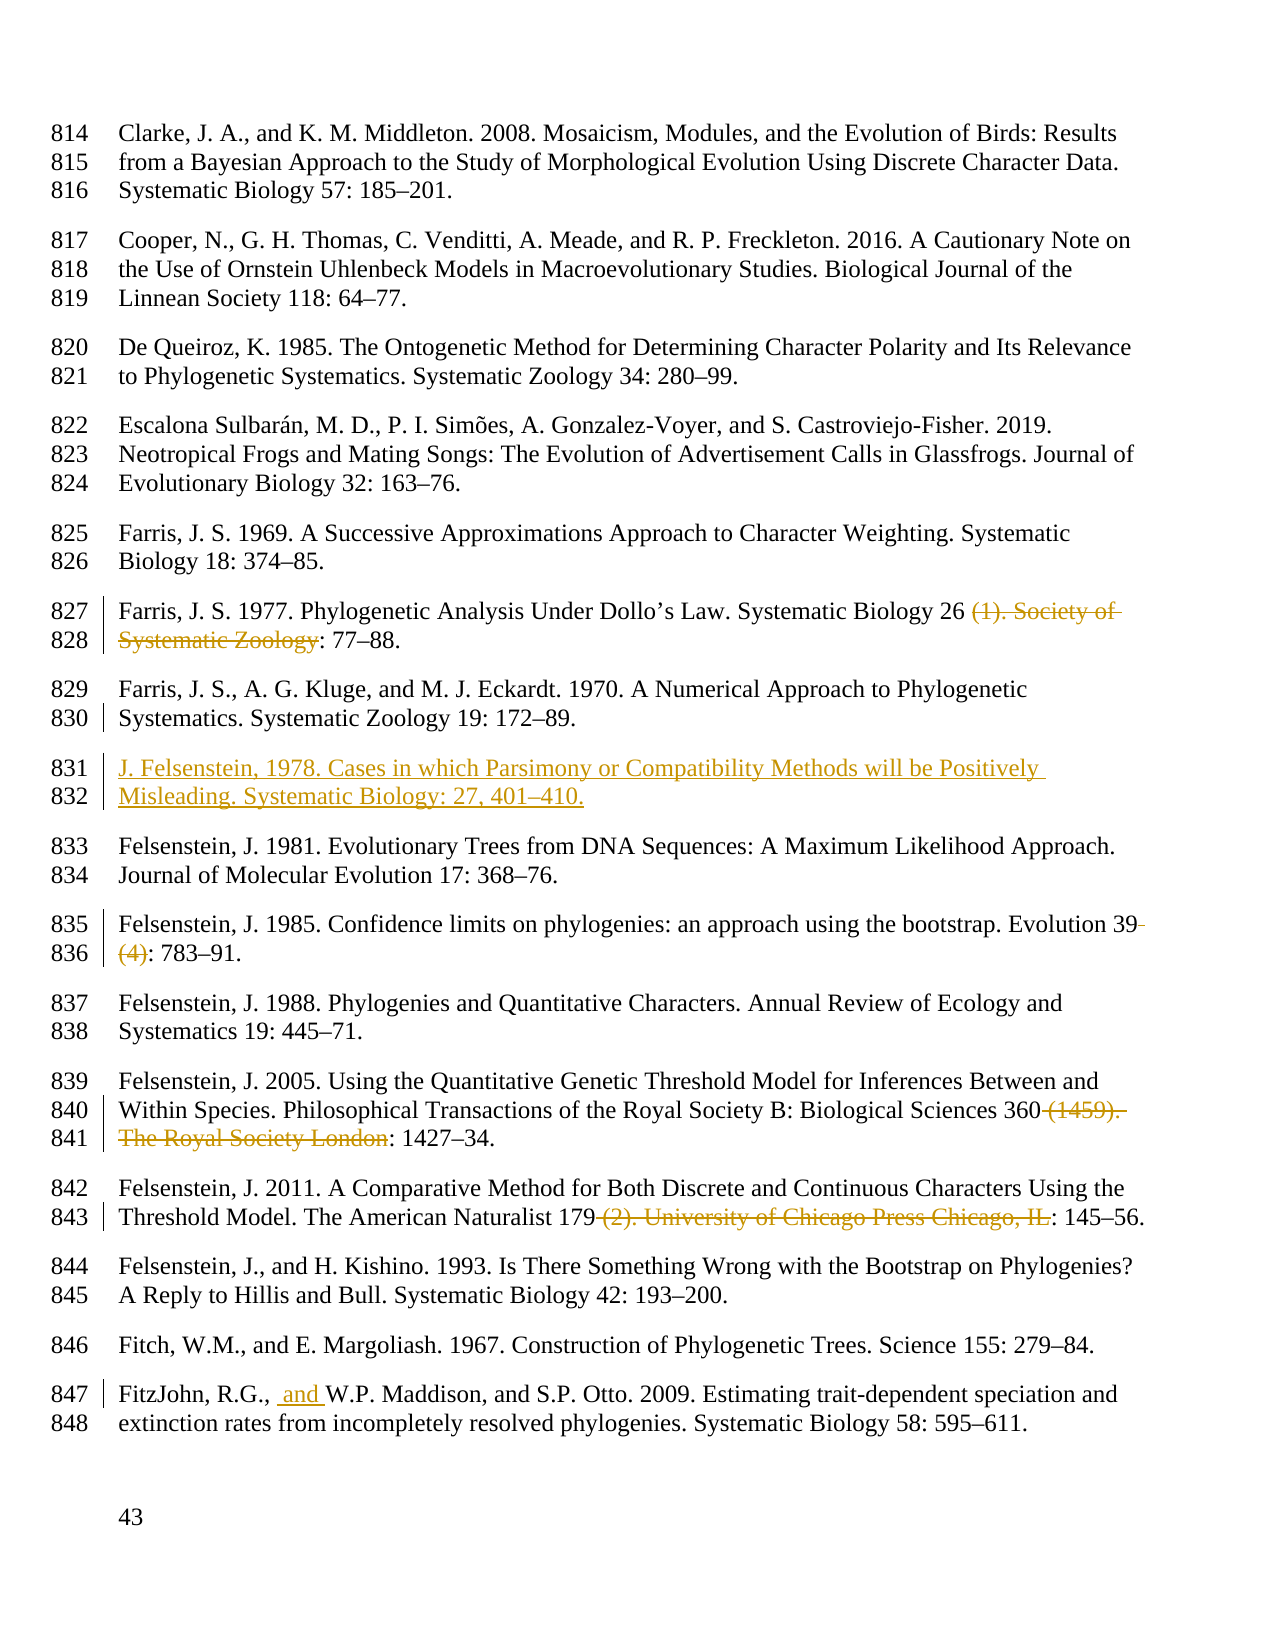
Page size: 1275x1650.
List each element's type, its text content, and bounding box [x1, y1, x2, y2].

text Farris, J. S., A. G. Kluge, and M. J. Eckardt. 1970. A Numerical Approach to Phylogenetic Systematics. Systematic Zoology 19: 172–89. [118, 674, 1157, 732]
text Escalona Sulbarán, M. D., P. I. Simões, A. Gonzalez-Voyer, and S. Castroviejo-Fisher. 2019. Neotropical Frogs and Mating Songs: The Evolution of Advertisement Calls in Glassfrogs. Journal of Evolutionary Biology 32: 163–76. [118, 411, 1157, 497]
text De Queiroz, K. 1985. The Ontogenetic Method for Determining Character Polarity and Its Relevance to Phylogenetic Systematics. Systematic Zoology 34: 280–99. [118, 332, 1157, 390]
text J. Felsenstein, 1978. Cases in which Parsimony or Compatibility Methods will be Positively Misleading. Systematic Biology: 27, 401–410. [118, 753, 1157, 810]
text Cooper, N., G. H. Thomas, C. Venditti, A. Meade, and R. P. Freckleton. 2016. A Cautionary Note on the Use of Ornstein Uhlenbeck Models in Macroevolutionary Studies. Biological Journal of the Linnean Society 118: 64–77. [118, 225, 1157, 311]
text Felsenstein, J. 1985. Confidence limits on phylogenies: an approach using the bootstrap. Evolution 39: 783–91. [118, 909, 1157, 967]
text Felsenstein, J., and H. Kishino. 1993. Is There Something Wrong with the Bootstrap on Phylogenies? A Reply to Hillis and Bull. Systematic Biology 42: 193–200. [118, 1251, 1157, 1309]
text Felsenstein, J. 2011. A Comparative Method for Both Discrete and Continuous Characters Using the Threshold Model. The American Naturalist 179: 145–56. [118, 1173, 1157, 1231]
text Felsenstein, J. 1988. Phylogenies and Quantitative Characters. Annual Review of Ecology and Systematics 19: 445–71. [118, 988, 1157, 1045]
text Farris, J. S. 1977. Phylogenetic Analysis Under Dollo’s Law. Systematic Biology 26 : 77–88. [118, 596, 1157, 653]
text Farris, J. S. 1969. A Successive Approximations Approach to Character Weighting. Systematic Biology 18: 374–85. [118, 518, 1157, 575]
text Fitch, W.M., and E. Margoliash. 1967. Construction of Phylogenetic Trees. Science 155: 279–84. [118, 1330, 1157, 1358]
text FitzJohn, R.G., and W.P. Maddison, and S.P. Otto. 2009. Estimating trait-dependent speciation and extinction rates from incompletely resolved phylogenies. Systematic Biology 58: 595–611. [118, 1379, 1157, 1437]
text Clarke, J. A., and K. M. Middleton. 2008. Mosaicism, Modules, and the Evolution of Birds: Results from a Bayesian Approach to the Study of Morphological Evolution Using Discrete Character Data. Systematic Biology 57: 185–201. [118, 118, 1157, 204]
text Felsenstein, J. 2005. Using the Quantitative Genetic Threshold Model for Inferences Between and Within Species. Philosophical Transactions of the Royal Society B: Biological Sciences 360: 1427–34. [118, 1066, 1157, 1152]
text Felsenstein, J. 1981. Evolutionary Trees from DNA Sequences: A Maximum Likelihood Approach. Journal of Molecular Evolution 17: 368–76. [118, 831, 1157, 888]
